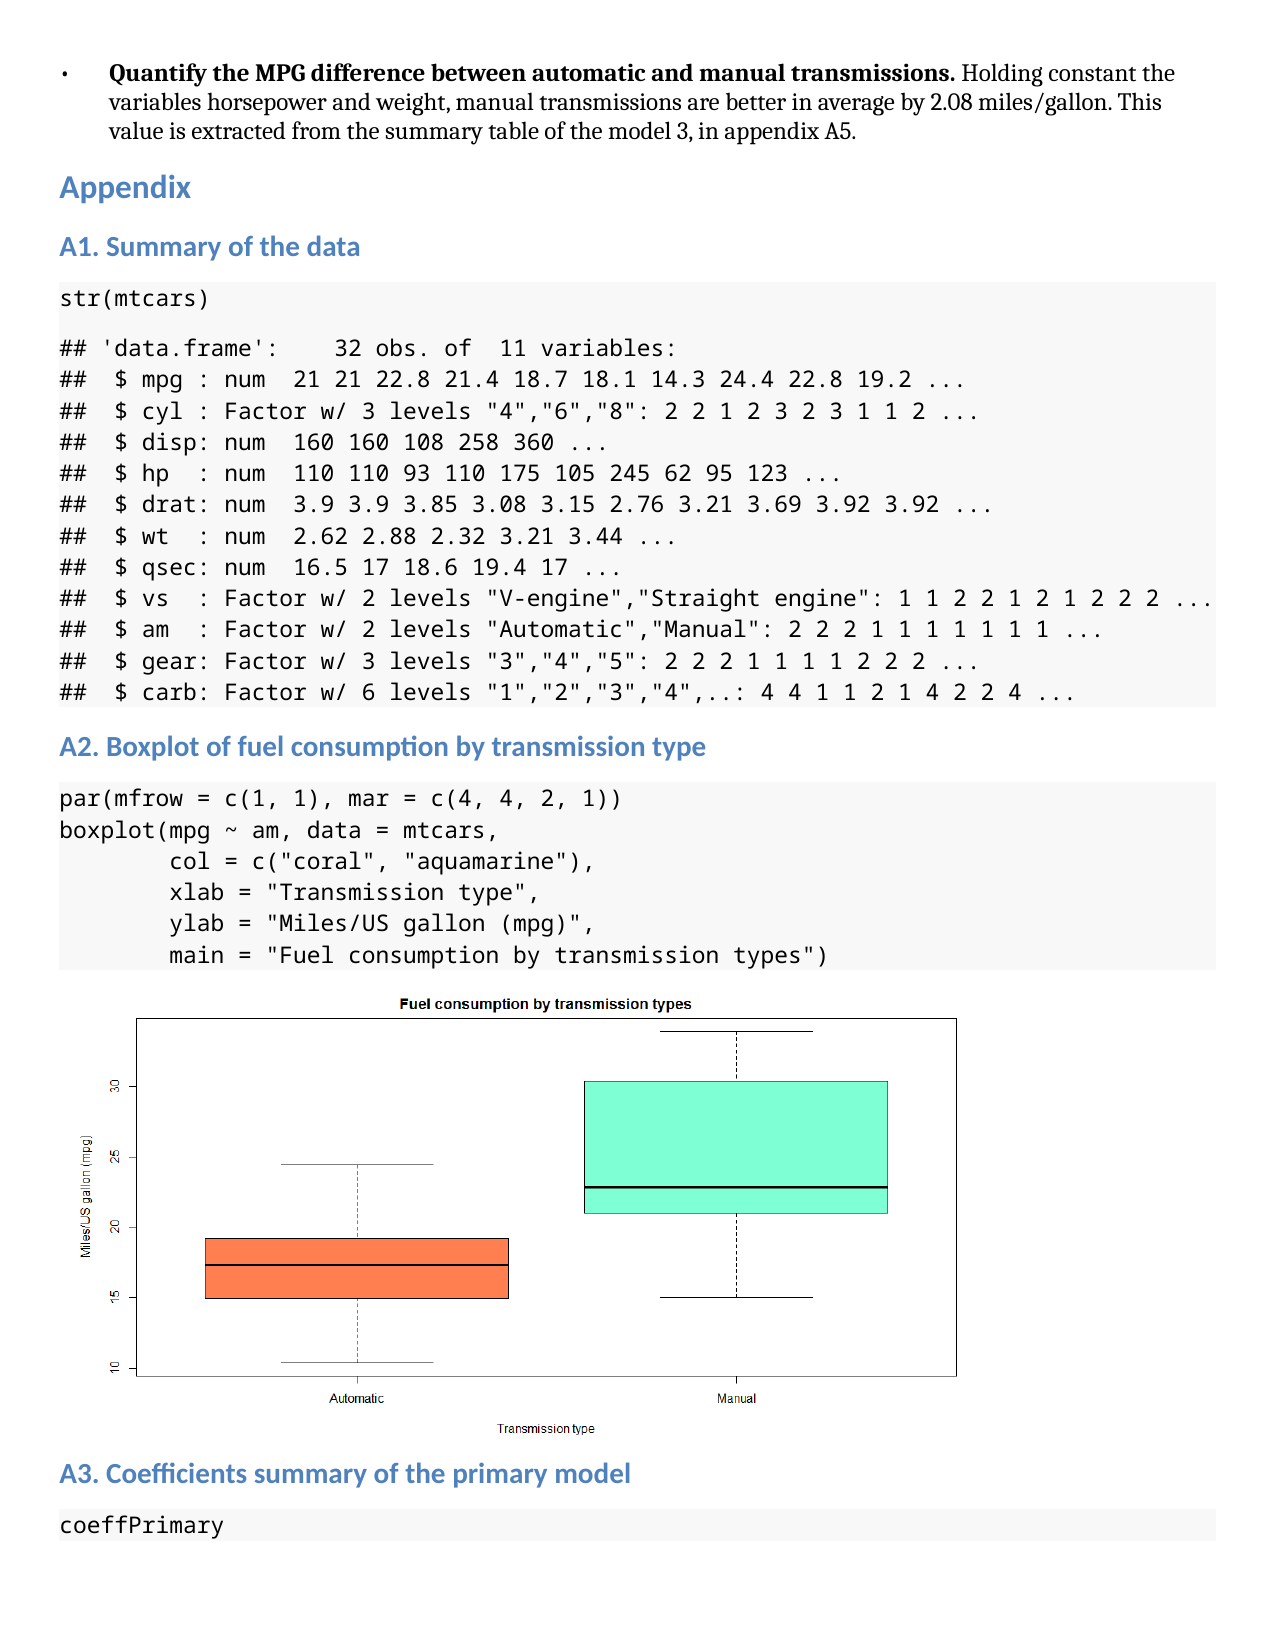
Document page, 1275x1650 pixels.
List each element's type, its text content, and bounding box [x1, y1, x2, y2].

list Quantify the MPG difference between automatic and manual transmissions. Holding constant the variables horsepower and weight, manual transmissions are better in average by 2.08 miles/gallon. This value is extracted from the summary table of the model 3, in appendix A5. [59, 59, 1216, 145]
picture [77, 988, 971, 1435]
subtitle Appendix [59, 166, 1216, 207]
text coeffPrimary [59, 1509, 1216, 1541]
text str(mtcars) [59, 282, 1216, 313]
text ## 'data.frame': 32 obs. of 11 variables: ## $ mpg : num 21 21 22.8 21.4 18.7 18.1 14.3 24.4 22.8 19.2 ... ## $ cyl : Factor w/ 3 levels "4","6","8": 2 2 1 2 3 2 3 1 1 2 ... ## $ disp: num 160 160 108 258 360 ... ## $ hp : num 110 110 93 110 175 105 245 62 95 123 ... ## $ drat: num 3.9 3.9 3.85 3.08 3.15 2.76 3.21 3.69 3.92 3.92 ... ## $ wt : num 2.62 2.88 2.32 3.21 3.44 ... ## $ qsec: num 16.5 17 18.6 19.4 17 ... ## $ vs : Factor w/ 2 levels "V-engine","Straight engine": 1 1 2 2 1 2 1 2 2 2 ... ## $ am : Factor w/ 2 levels "Automatic","Manual": 2 2 2 1 1 1 1 1 1 1 ... ## $ gear: Factor w/ 3 levels "3","4","5": 2 2 2 1 1 1 1 2 2 2 ... ## $ carb: Factor w/ 6 levels "1","2","3","4",..: 4 4 1 1 2 1 4 2 2 4 ... [59, 332, 1216, 707]
text par(mfrow = c(1, 1), mar = c(4, 4, 2, 1)) boxplot(mpg ~ am, data = mtcars, col = c("coral", "aquamarine"), xlab = "Transmission type", ylab = "Miles/US gallon (mpg)", main = "Fuel consumption by transmission types") [59, 782, 1216, 970]
subtitle A2. Boxplot of fuel consumption by transmission type [59, 728, 1216, 763]
subtitle A1. Summary of the data [59, 228, 1216, 263]
subtitle A3. Coefficients summary of the primary model [59, 1455, 1216, 1491]
